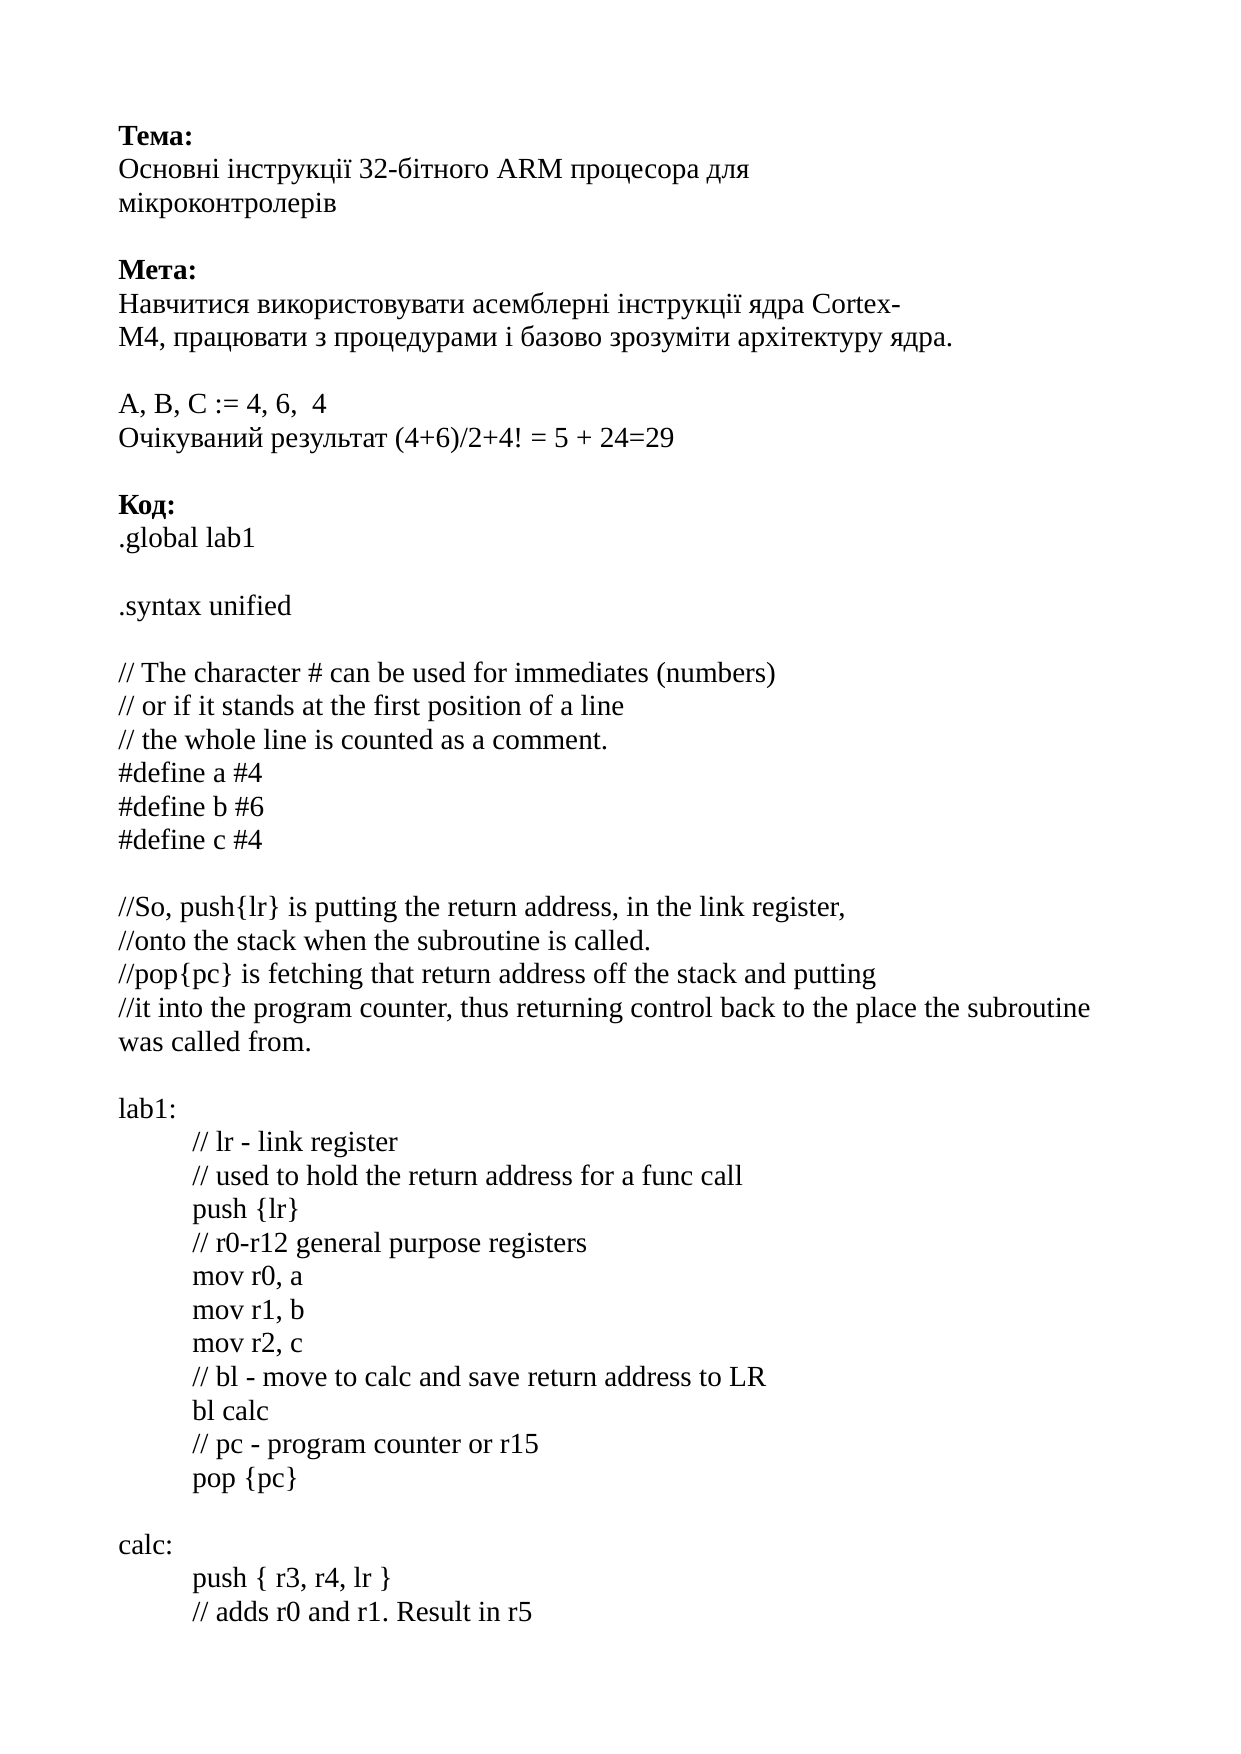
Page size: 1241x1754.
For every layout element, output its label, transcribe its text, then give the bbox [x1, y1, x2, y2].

text Очікуваний результат (4+6)/2+4! = 5 + 24=29 [118, 420, 1122, 453]
text .syntax unified [118, 588, 1122, 621]
text mov r1, b [118, 1292, 1122, 1326]
text //So, push{lr} is putting the return address, in the link register, [118, 889, 1122, 923]
text #define a #4 [118, 755, 1122, 789]
text // The character # can be used for immediates (numbers) [118, 655, 1122, 688]
text // r0-r12 general purpose registers [118, 1225, 1122, 1258]
text //it into the program counter, thus returning control back to the place the subroutine was called from. [118, 990, 1122, 1057]
text // the whole line is counted as a comment. [118, 722, 1122, 755]
text Навчитися використовувати асемблерні інструкції ядра Cortex- [118, 286, 1122, 319]
text calc: [118, 1527, 1122, 1560]
text Основні інструкції 32-бітного ARM процесора для [118, 152, 1122, 185]
text // lr - link register [118, 1124, 1122, 1158]
text // bl - move to calc and save return address to LR [118, 1359, 1122, 1393]
text push {lr} [118, 1191, 1122, 1225]
text Мета: [118, 252, 1122, 286]
text M4, працювати з процедурами і базово зрозуміти архітектуру ядра. [118, 319, 1122, 353]
text .global lab1 [118, 521, 1122, 554]
text pop {pc} [118, 1460, 1122, 1493]
text Код: [118, 487, 1122, 521]
text push { r3, r4, lr } [118, 1560, 1122, 1594]
text // used to hold the return address for a func call [118, 1158, 1122, 1191]
text мікроконтролерів [118, 185, 1122, 219]
text #define b #6 [118, 789, 1122, 822]
text //pop{pc} is fetching that return address off the stack and putting [118, 957, 1122, 990]
text lab1: [118, 1091, 1122, 1124]
text //onto the stack when the subroutine is called. [118, 923, 1122, 957]
text Тема: [118, 118, 1122, 152]
text #define c #4 [118, 822, 1122, 856]
text // adds r0 and r1. Result in r5 [118, 1594, 1122, 1627]
text mov r0, a [118, 1258, 1122, 1292]
text A, B, C := 4, 6, 4 [118, 386, 1122, 420]
text // or if it stands at the first position of a line [118, 688, 1122, 722]
text mov r2, c [118, 1326, 1122, 1359]
text // pc - program counter or r15 [118, 1426, 1122, 1460]
text bl calc [118, 1393, 1122, 1426]
